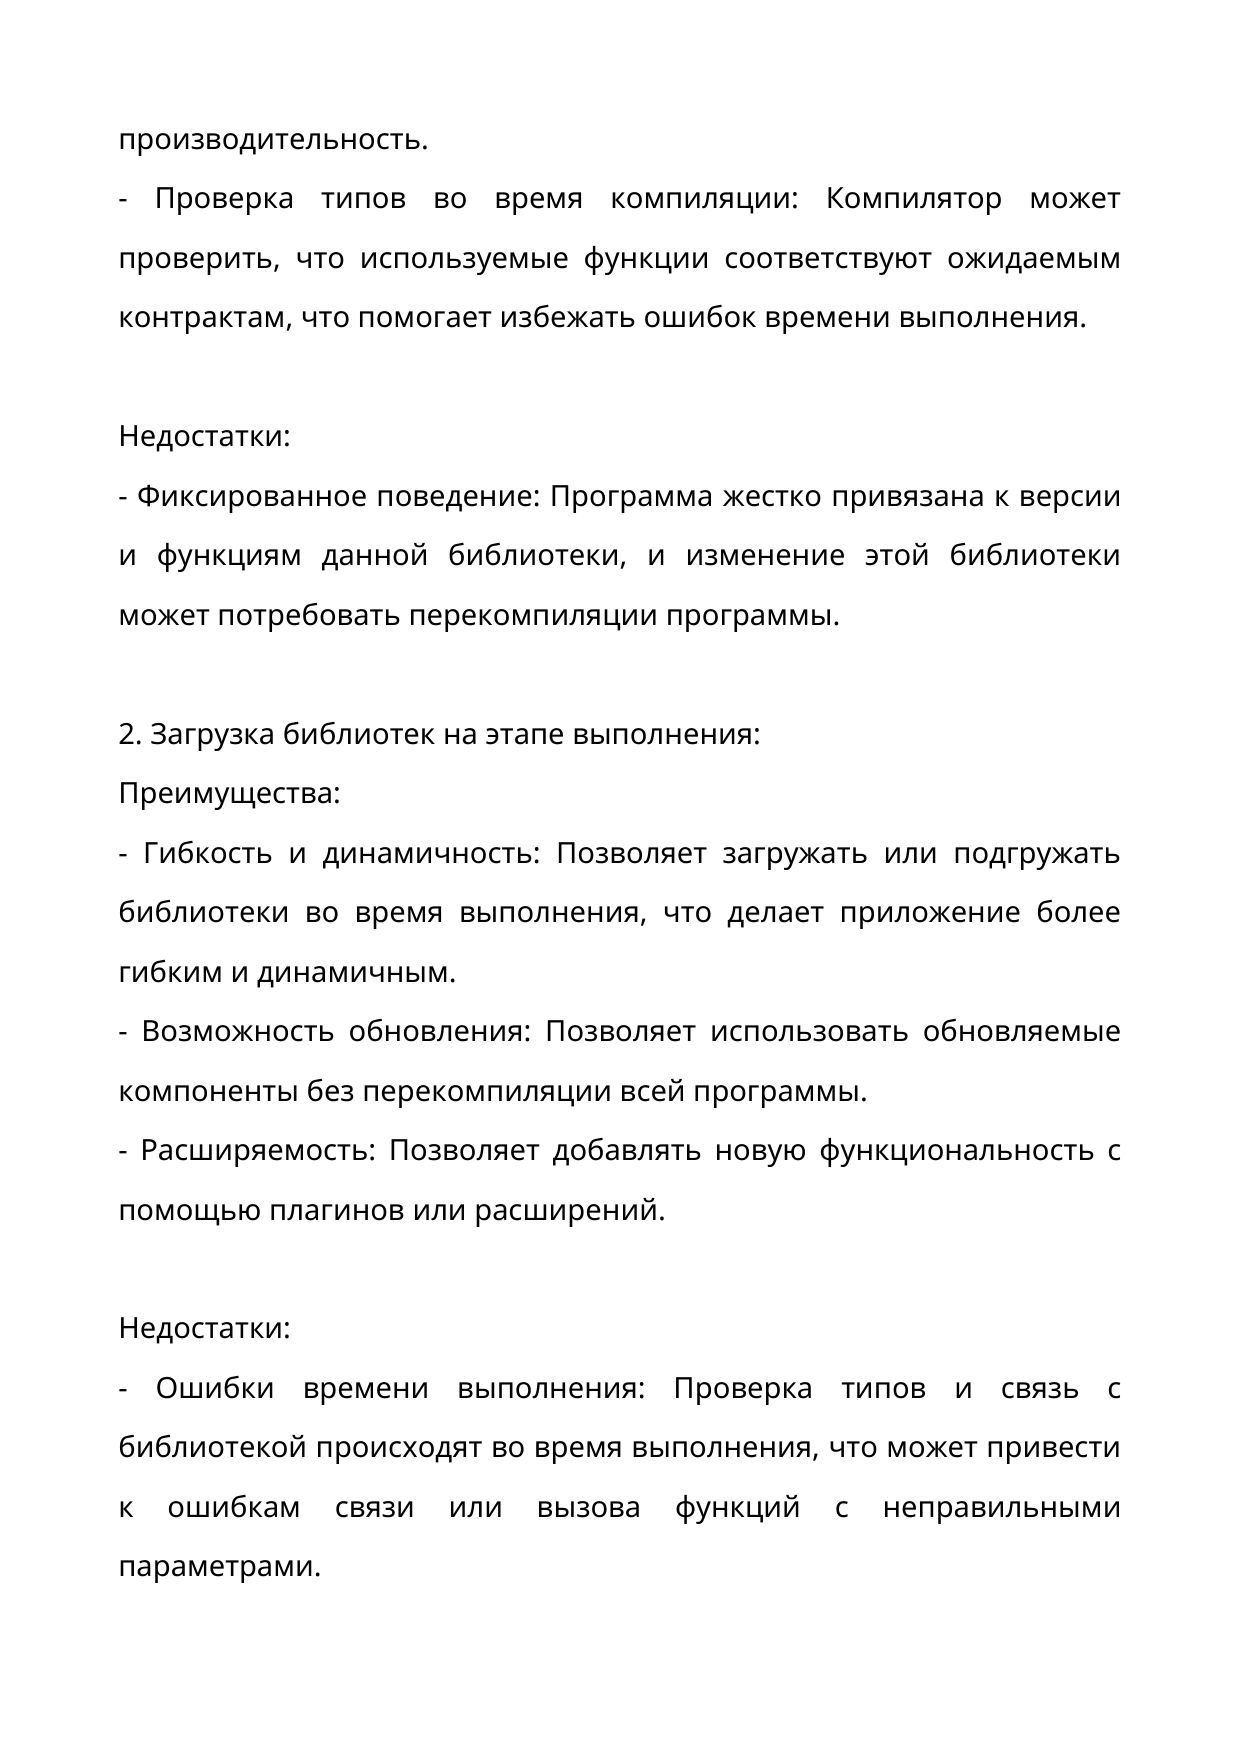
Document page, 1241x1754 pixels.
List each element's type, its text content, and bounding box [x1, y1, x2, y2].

text - Ошибки времени выполнения: Проверка типов и связь с библиотекой происходят во время выполнения, что может привести к ошибкам связи или вызова функций с неправильными параметрами. [118, 1367, 1122, 1585]
text Недостатки: [118, 416, 1122, 455]
text 2. Загрузка библиотек на этапе выполнения: [118, 713, 1122, 753]
text Недостатки: [118, 1308, 1122, 1347]
text - Проверка типов во время компиляции: Компилятор может проверить, что используемые функции соответствуют ожидаемым контрактам, что помогает избежать ошибок времени выполнения. [118, 178, 1122, 336]
text - Фиксированное поведение: Программа жестко привязана к версии и функциям данной библиотеки, и изменение этой библиотеки может потребовать перекомпиляции программы. [118, 475, 1122, 634]
text - Возможность обновления: Позволяет использовать обновляемые компоненты без перекомпиляции всей программы. [118, 1010, 1122, 1109]
text - Гибкость и динамичность: Позволяет загружать или подгружать библиотеки во время выполнения, что делает приложение более гибким и динамичным. [118, 832, 1122, 991]
text - Расширяемость: Позволяет добавлять новую функциональность с помощью плагинов или расширений. [118, 1129, 1122, 1228]
text Преимущества: [118, 772, 1122, 812]
text производительность. [118, 118, 1122, 158]
